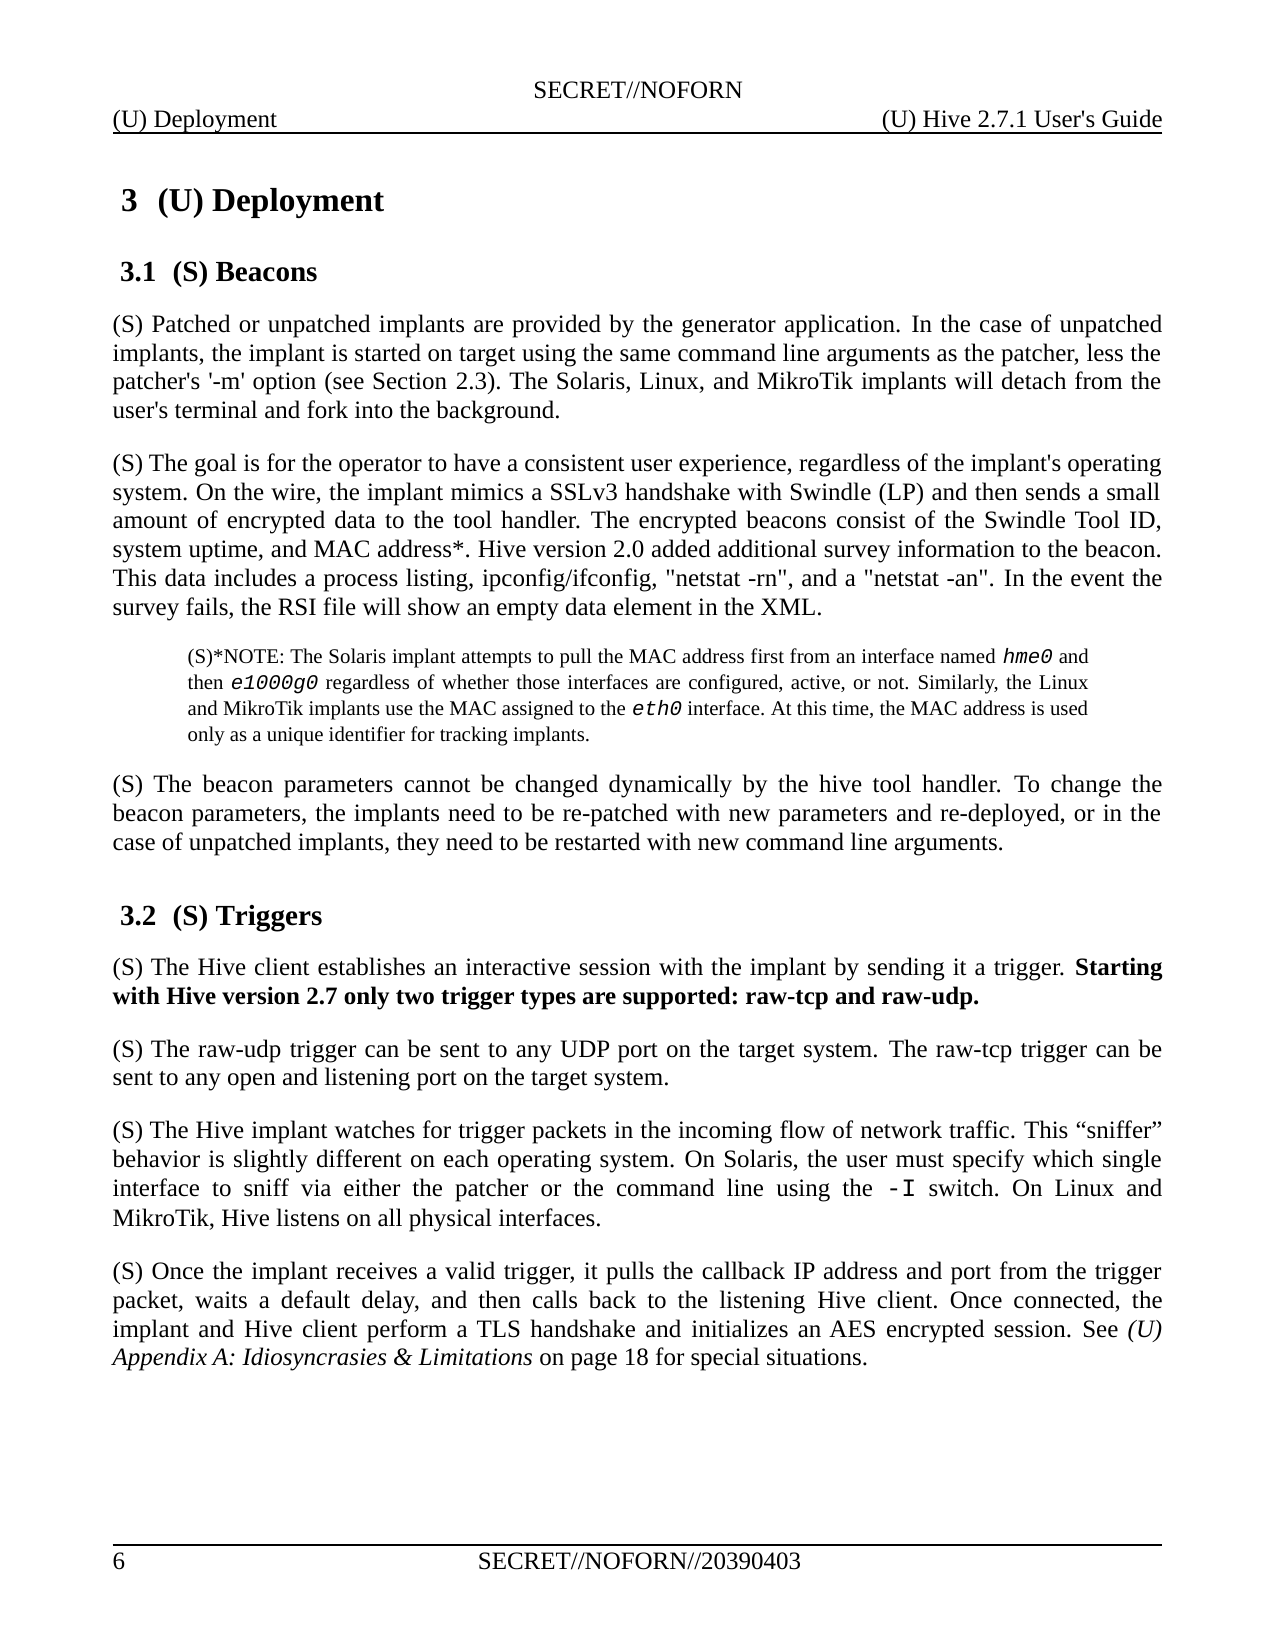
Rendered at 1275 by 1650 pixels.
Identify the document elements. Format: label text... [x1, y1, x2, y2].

text (S) The goal is for the operator to have a consistent user experience, regardless of the implant's operating system. On the wire, the implant mimics a SSLv3 handshake with Swindle (LP) and then sends a small amount of encrypted data to the tool handler. The encrypted beacons consist of the Swindle Tool ID, system uptime, and MAC address*. Hive version 2.0 added additional survey information to the beacon. This data includes a process listing, ipconfig/ifconfig, "netstat -rn", and a "netstat -an". In the event the survey fails, the RSI file will show an empty data element in the XML. [112, 448, 1162, 620]
text (S) The beacon parameters cannot be changed dynamically by the hive tool handler. To change the beacon parameters, the implants need to be re-patched with new parameters and re-deployed, or in the case of unpatched implants, they need to be restarted with new command line arguments. [112, 769, 1162, 856]
subtitle (S) Triggers [112, 898, 1162, 931]
text (S) The Hive client establishes an interactive session with the implant by sending it a trigger. Starting with Hive version 2.7 only two trigger types are supported: raw-tcp and raw-udp. [112, 952, 1162, 1010]
text (S) The Hive implant watches for trigger packets in the incoming flow of network traffic. This “sniffer” behavior is slightly different on each operating system. On Solaris, the user must specify which single interface to sniff via either the patcher or the command line using the -I switch. On Linux and MikroTik, Hive listens on all physical interfaces. [112, 1115, 1162, 1232]
subtitle (S) Beacons [112, 254, 1162, 288]
text (S) The raw-udp trigger can be sent to any UDP port on the target system. The raw-tcp trigger can be sent to any open and listening port on the target system. [112, 1034, 1162, 1091]
text (S) Patched or unpatched implants are provided by the generator application. In the case of unpatched implants, the implant is started on target using the same command line arguments as the patcher, less the patcher's '-m' option (see Section 2.3). The Solaris, Linux, and MikroTik implants will detach from the user's terminal and fork into the background. [112, 309, 1162, 424]
subtitle (U) Deployment [112, 180, 1162, 218]
text (S)*NOTE: The Solaris implant attempts to pull the MAC address first from an interface named hme0 and then e1000g0 regardless of whether those interfaces are configured, active, or not. Similarly, the Linux and MikroTik implants use the MAC assigned to the eth0 interface. At this time, the MAC address is used only as a unique identifier for tracking implants. [187, 644, 1089, 746]
text (S) Once the implant receives a valid trigger, it pulls the callback IP address and port from the trigger packet, waits a default delay, and then calls back to the listening Hive client. Once connected, the implant and Hive client perform a TLS handshake and initializes an AES encrypted session. See (U) Appendix A: Idiosyncrasies & Limitations on page 18 for special situations. [112, 1256, 1162, 1371]
